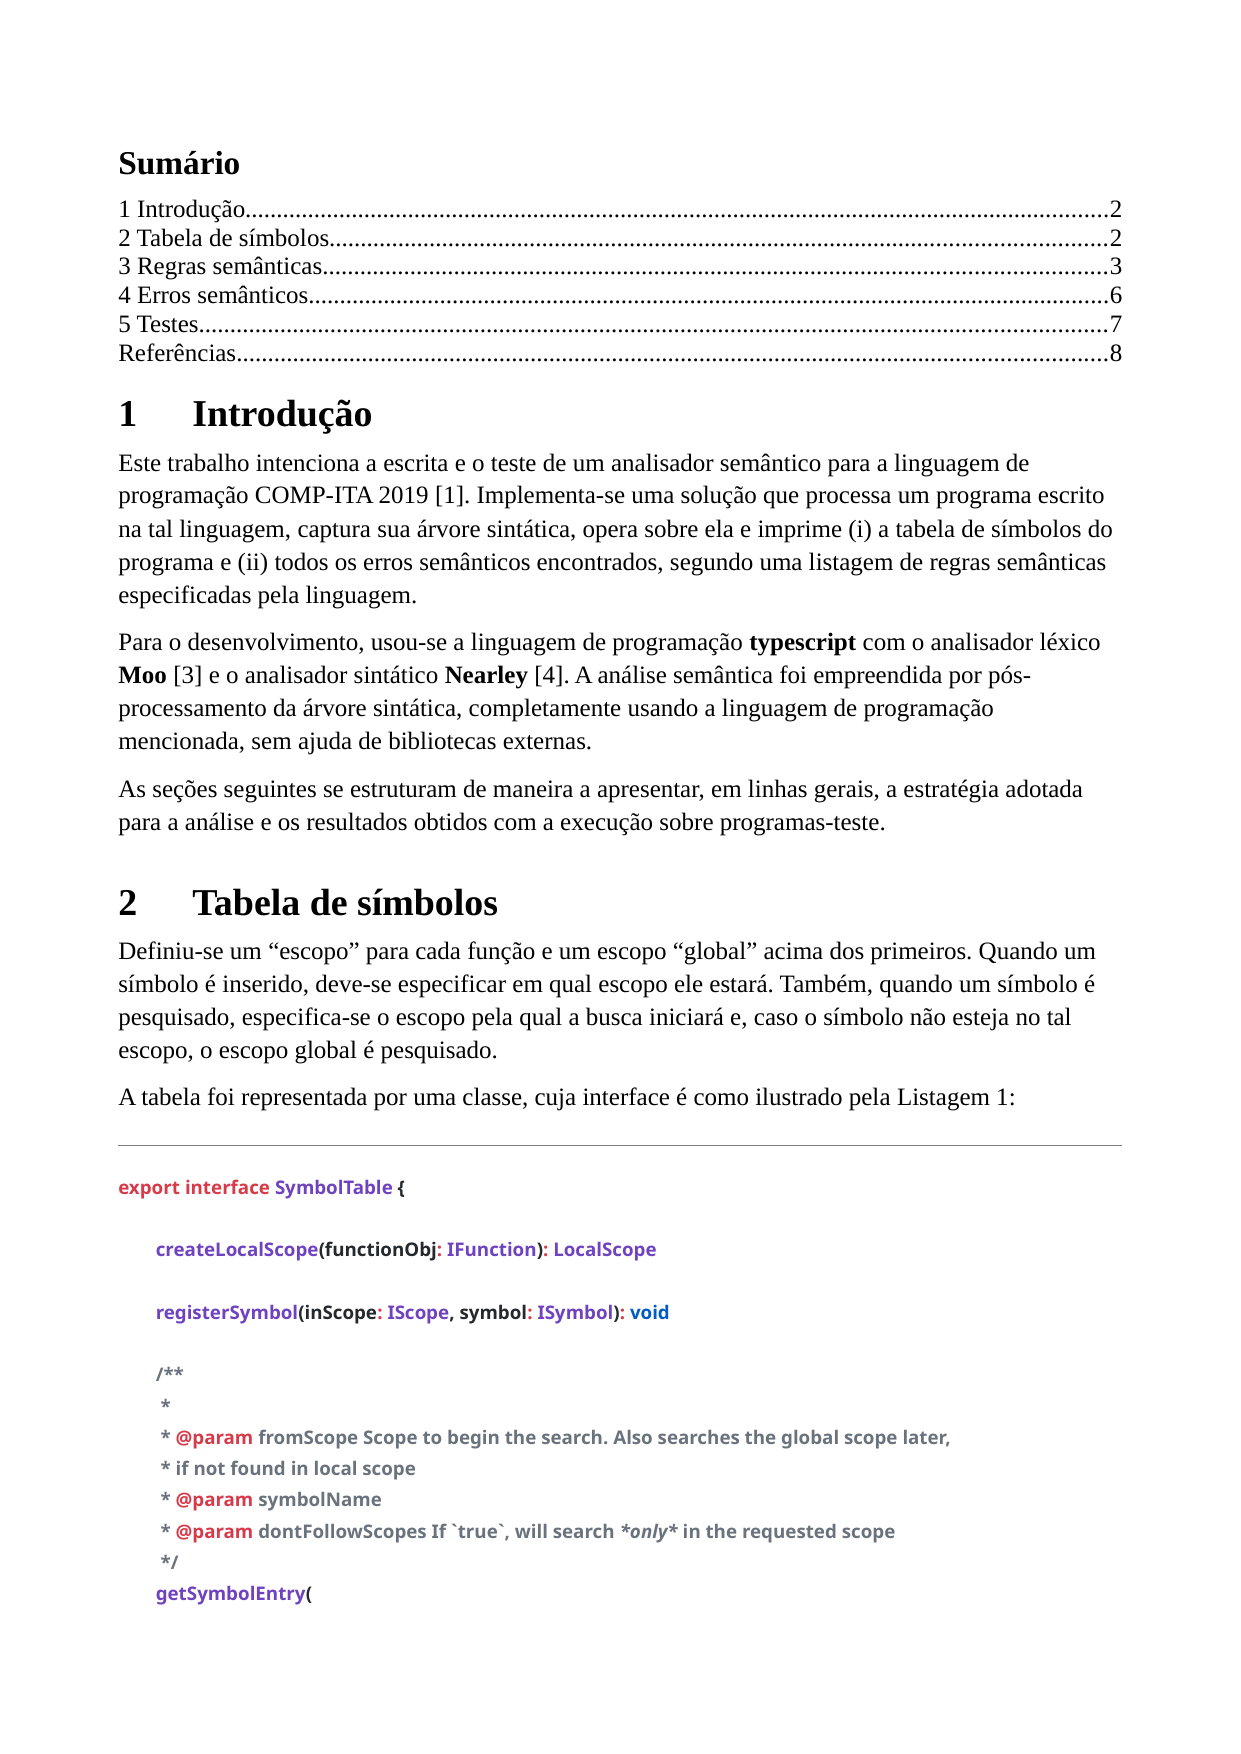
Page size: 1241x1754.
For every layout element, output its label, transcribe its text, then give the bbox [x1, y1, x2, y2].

text Este trabalho intenciona a escrita e o teste de um analisador semântico para a linguagem de programação COMP-ITA 2019 [1]. Implementa-se uma solução que processa um programa escrito na tal linguagem, captura sua árvore sintática, opera sobre ela e imprime (i) a tabela de símbolos do programa e (ii) todos os erros semânticos encontrados, segundo uma listagem de regras semânticas especificadas pela linguagem. [118, 448, 1122, 608]
text /** [118, 1356, 1122, 1387]
subtitle Sumário [118, 143, 1122, 181]
text * @param dontFollowScopes If `true`, will search *only* in the requested scope [118, 1512, 1122, 1543]
text 5 Testes 7 [118, 309, 1122, 338]
text 2 Tabela de símbolos 2 [118, 223, 1122, 251]
text export interface SymbolTable { [118, 1174, 1122, 1200]
text * @param symbolName [118, 1481, 1122, 1512]
text * @param fromScope Scope to begin the search. Also searches the global scope later, [118, 1418, 1122, 1450]
text 4 Erros semânticos 6 [118, 280, 1122, 309]
text A tabela foi representada por uma classe, cuja interface é como ilustrado pela Listagem 1: [118, 1082, 1122, 1111]
text createLocalScope(functionObj: IFunction): LocalScope [118, 1231, 1122, 1262]
text * [118, 1387, 1122, 1418]
text Para o desenvolvimento, usou-se a linguagem de programação typescript com o analisador léxico Moo [3] e o analisador sintático Nearley [4]. A análise semântica foi empreendida por pós-processamento da árvore sintática, completamente usando a linguagem de programação mencionada, sem ajuda de bibliotecas externas. [118, 627, 1122, 755]
text * if not found in local scope [118, 1450, 1122, 1481]
text Referências 8 [118, 338, 1122, 366]
text */ [118, 1543, 1122, 1575]
text Definiu-se um “escopo” para cada função e um escopo “global” acima dos primeiros. Quando um símbolo é inserido, deve-se especificar em qual escopo ele estará. Também, quando um símbolo é pesquisado, especifica-se o escopo pela qual a busca iniciará e, caso o símbolo não esteja no tal escopo, o escopo global é pesquisado. [118, 936, 1122, 1063]
text registerSymbol(inScope: IScope, symbol: ISymbol): void [118, 1293, 1122, 1325]
text As seções seguintes se estruturam de maneira a apresentar, em linhas gerais, a estratégia adotada para a análise e os resultados obtidos com a execução sobre programas-teste. [118, 774, 1122, 836]
text 1 Introdução 2 [118, 194, 1122, 223]
subtitle Introdução [118, 391, 1122, 435]
text 3 Regras semânticas 3 [118, 251, 1122, 280]
text getSymbolEntry( [118, 1575, 1122, 1606]
subtitle Tabela de símbolos [118, 879, 1122, 923]
